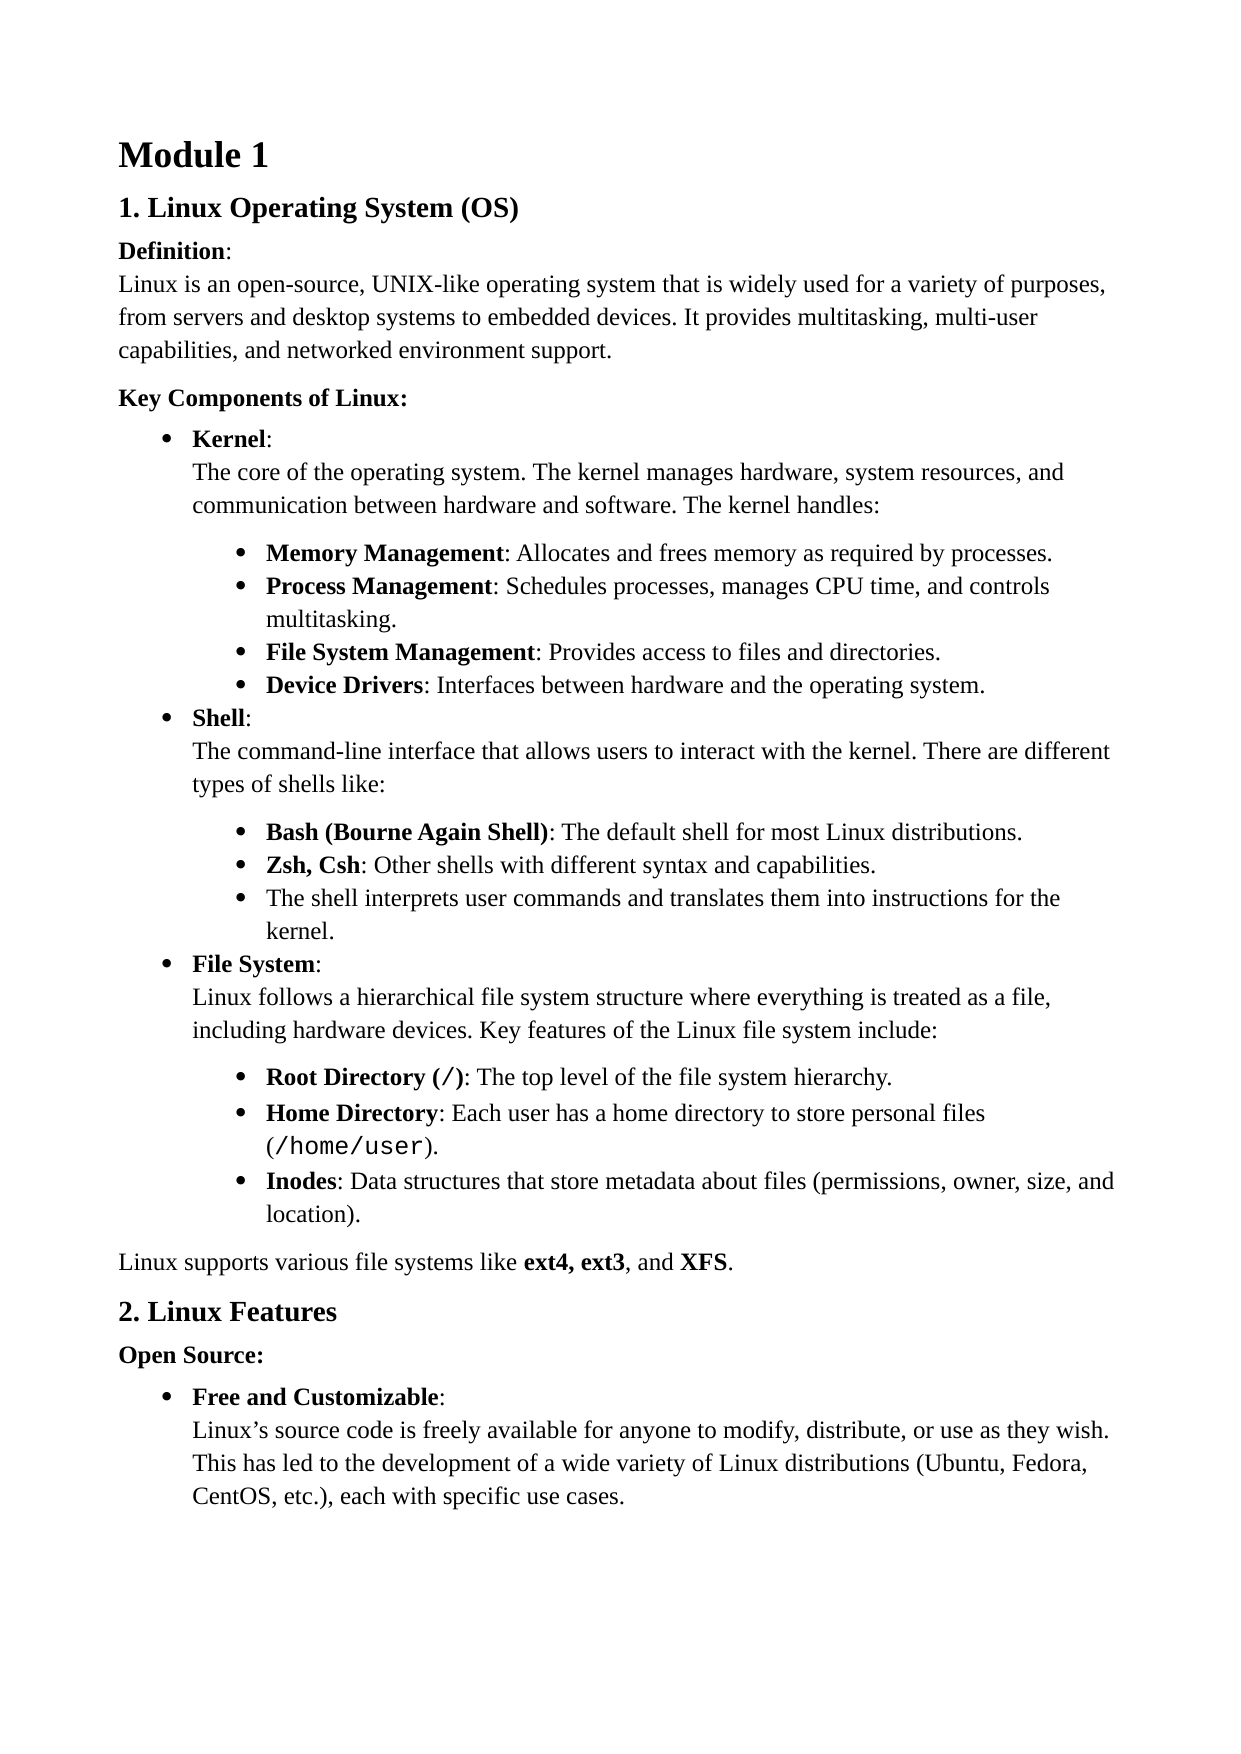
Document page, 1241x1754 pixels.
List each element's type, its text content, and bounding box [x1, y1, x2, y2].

list Shell: The command-line interface that allows users to interact with the kernel. There are different types of shells like: [162, 703, 1122, 798]
subtitle 1. Linux Operating System (OS) [118, 190, 1122, 224]
list Root Directory (/): The top level of the file system hierarchy. [236, 1062, 1122, 1093]
list Home Directory: Each user has a home directory to store personal files (/home/user). [236, 1098, 1122, 1162]
text Definition: Linux is an open-source, UNIX-like operating system that is widely used for a variety of purposes, from servers and desktop systems to embedded devices. It provides multitasking, multi-user capabilities, and networked environment support. [118, 236, 1122, 364]
text Linux supports various file systems like ext4, ext3, and XFS. [118, 1247, 1122, 1276]
subtitle Module 1 [118, 133, 1122, 176]
list Memory Management: Allocates and frees memory as required by processes. [236, 538, 1122, 567]
list Device Drivers: Interfaces between hardware and the operating system. [236, 670, 1122, 699]
list Kernel: The core of the operating system. The kernel manages hardware, system resources, and communication between hardware and software. The kernel handles: [162, 424, 1122, 519]
list The shell interprets user commands and translates them into instructions for the kernel. [236, 883, 1122, 944]
list File System: Linux follows a hierarchical file system structure where everything is treated as a file, including hardware devices. Key features of the Linux file system include: [162, 949, 1122, 1044]
list Free and Customizable: Linux’s source code is freely available for anyone to modify, distribute, or use as they wish. This has led to the development of a wide variety of Linux distributions (Ubuntu, Fedora, CentOS, etc.), each with specific use cases. [162, 1382, 1122, 1510]
list File System Management: Provides access to files and directories. [236, 637, 1122, 666]
subtitle Open Source: [118, 1341, 1122, 1369]
list Bash (Bourne Again Shell): The default shell for most Linux distributions. [236, 817, 1122, 846]
list Process Management: Schedules processes, manages CPU time, and controls multitasking. [236, 571, 1122, 633]
list Inodes: Data structures that store metadata about files (permissions, owner, size, and location). [236, 1166, 1122, 1228]
subtitle Key Components of Linux: [118, 383, 1122, 412]
list Zsh, Csh: Other shells with different syntax and capabilities. [236, 850, 1122, 878]
subtitle 2. Linux Features [118, 1294, 1122, 1328]
